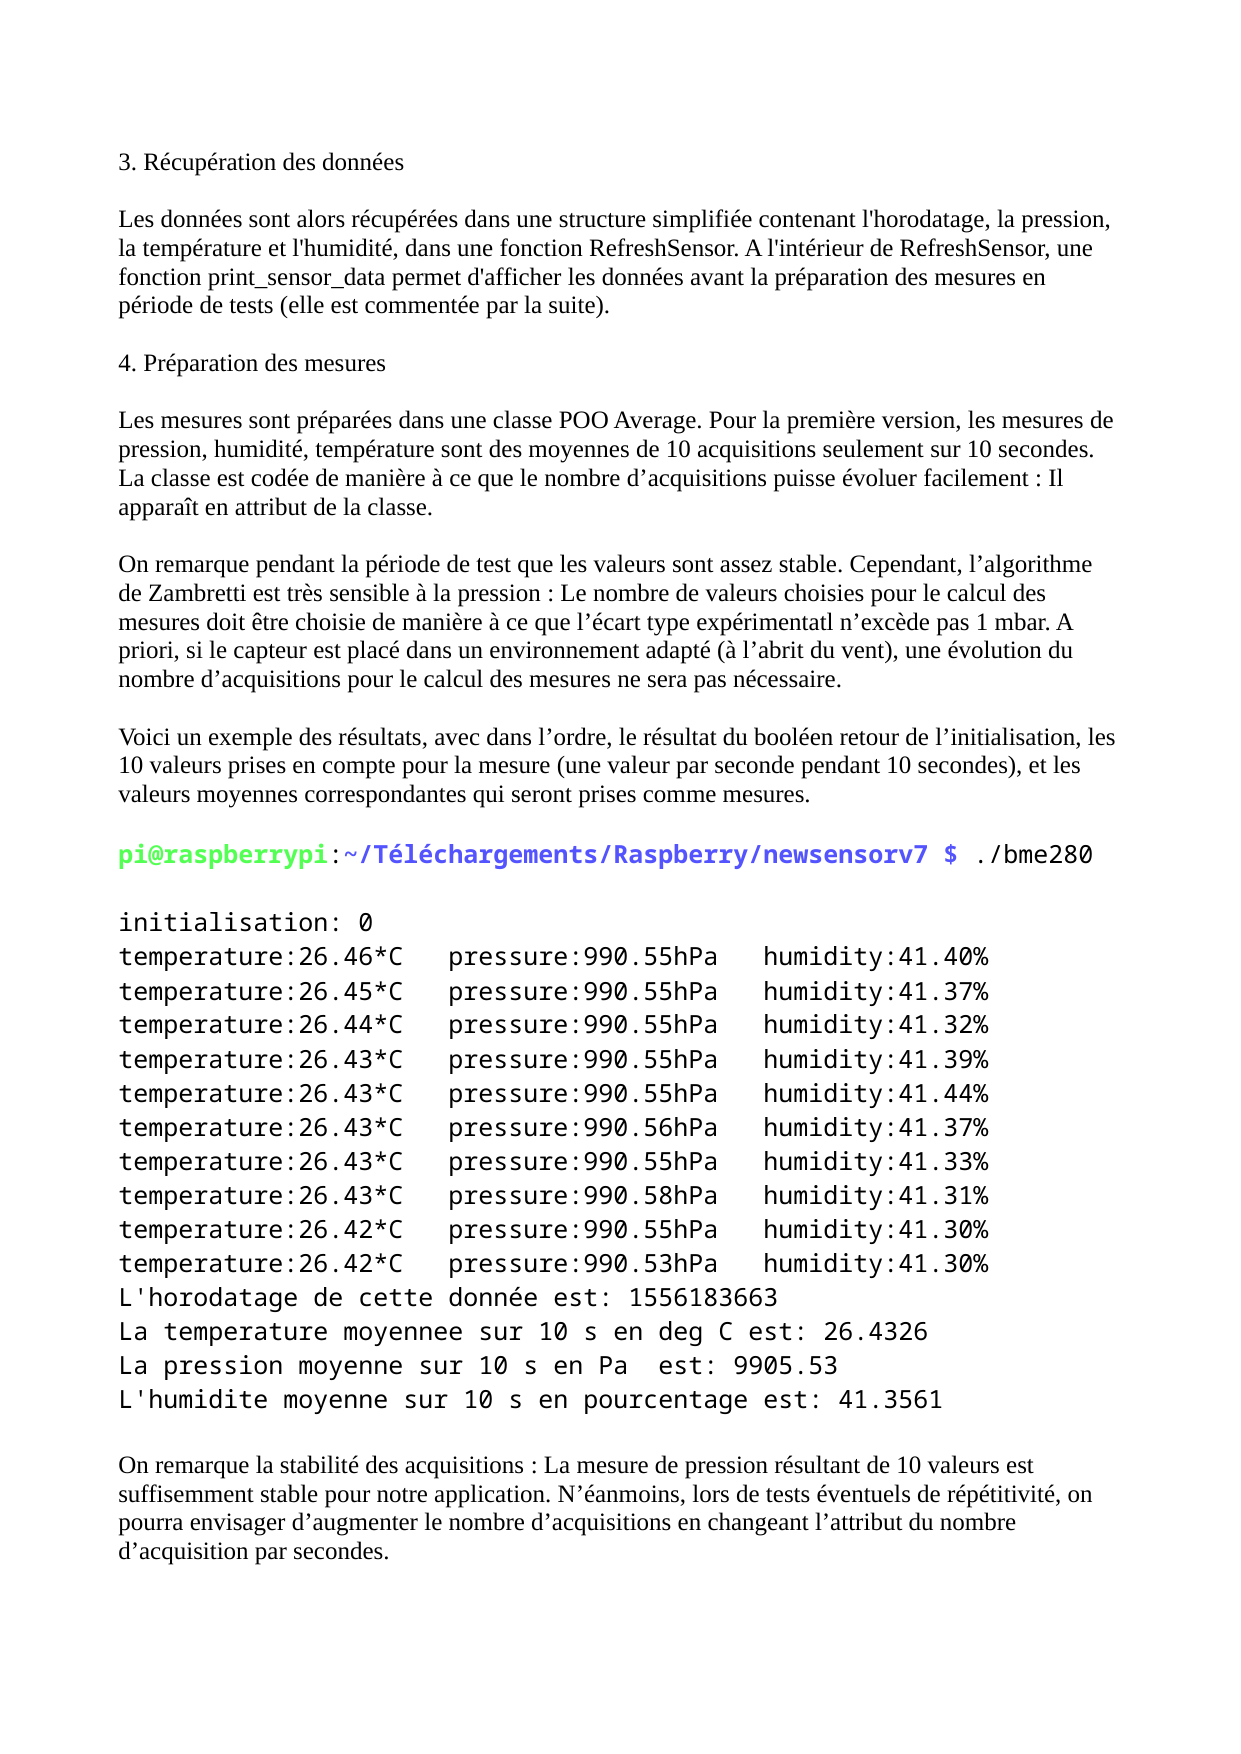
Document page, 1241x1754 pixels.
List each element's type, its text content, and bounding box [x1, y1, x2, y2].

text Les mesures sont préparées dans une classe POO Average. Pour la première version, les mesures de pression, humidité, température sont des moyennes de 10 acquisitions seulement sur 10 secondes. La classe est codée de manière à ce que le nombre d’acquisitions puisse évoluer facilement : Il apparaît en attribut de la classe. [118, 406, 1122, 521]
text On remarque pendant la période de test que les valeurs sont assez stable. Cependant, l’algorithme de Zambretti est très sensible à la pression : Le nombre de valeurs choisies pour le calcul des mesures doit être choisie de manière à ce que l’écart type expérimentatl n’excède pas 1 mbar. A priori, si le capteur est placé dans un environnement adapté (à l’abrit du vent), une évolution du nombre d’acquisitions pour le calcul des mesures ne sera pas nécessaire. [118, 549, 1122, 693]
text 3. Récupération des données [118, 147, 1122, 176]
text 4. Préparation des mesures [118, 348, 1122, 377]
text Voici un exemple des résultats, avec dans l’ordre, le résultat du booléen retour de l’initialisation, les 10 valeurs prises en compte pour la mesure (une valeur par seconde pendant 10 secondes), et les valeurs moyennes correspondantes qui seront prises comme mesures. [118, 722, 1122, 808]
text pi@raspberrypi:~/Téléchargements/Raspberry/newsensorv7 $ ./bme280 initialisation: 0 temperature:26.46*C pressure:990.55hPa humidity:41.40% temperature:26.45*C pressure:990.55hPa humidity:41.37% temperature:26.44*C pressure:990.55hPa humidity:41.32% temperature:26.43*C pressure:990.55hPa humidity:41.39% temperature:26.43*C pressure:990.55hPa humidity:41.44% temperature:26.43*C pressure:990.56hPa humidity:41.37% temperature:26.43*C pressure:990.55hPa humidity:41.33% temperature:26.43*C pressure:990.58hPa humidity:41.31% temperature:26.42*C pressure:990.55hPa humidity:41.30% temperature:26.42*C pressure:990.53hPa humidity:41.30% L'horodatage de cette donnée est: 1556183663 La temperature moyennee sur 10 s en deg C est: 26.4326 La pression moyenne sur 10 s en Pa est: 9905.53 L'humidite moyenne sur 10 s en pourcentage est: 41.3561 On remarque la stabilité des acquisitions : La mesure de pression résultant de 10 valeurs est suffisemment stable pour notre application. N’éanmoins, lors de tests éventuels de répétitivité, on pourra envisager d’augmenter le nombre d’acquisitions en changeant l’attribut du nombre d’acquisition par secondes. [118, 837, 1122, 1565]
text Les données sont alors récupérées dans une structure simplifiée contenant l'horodatage, la pression, la température et l'humidité, dans une fonction RefreshSensor. A l'intérieur de RefreshSensor, une fonction print_sensor_data permet d'afficher les données avant la préparation des mesures en période de tests (elle est commentée par la suite). [118, 204, 1122, 319]
